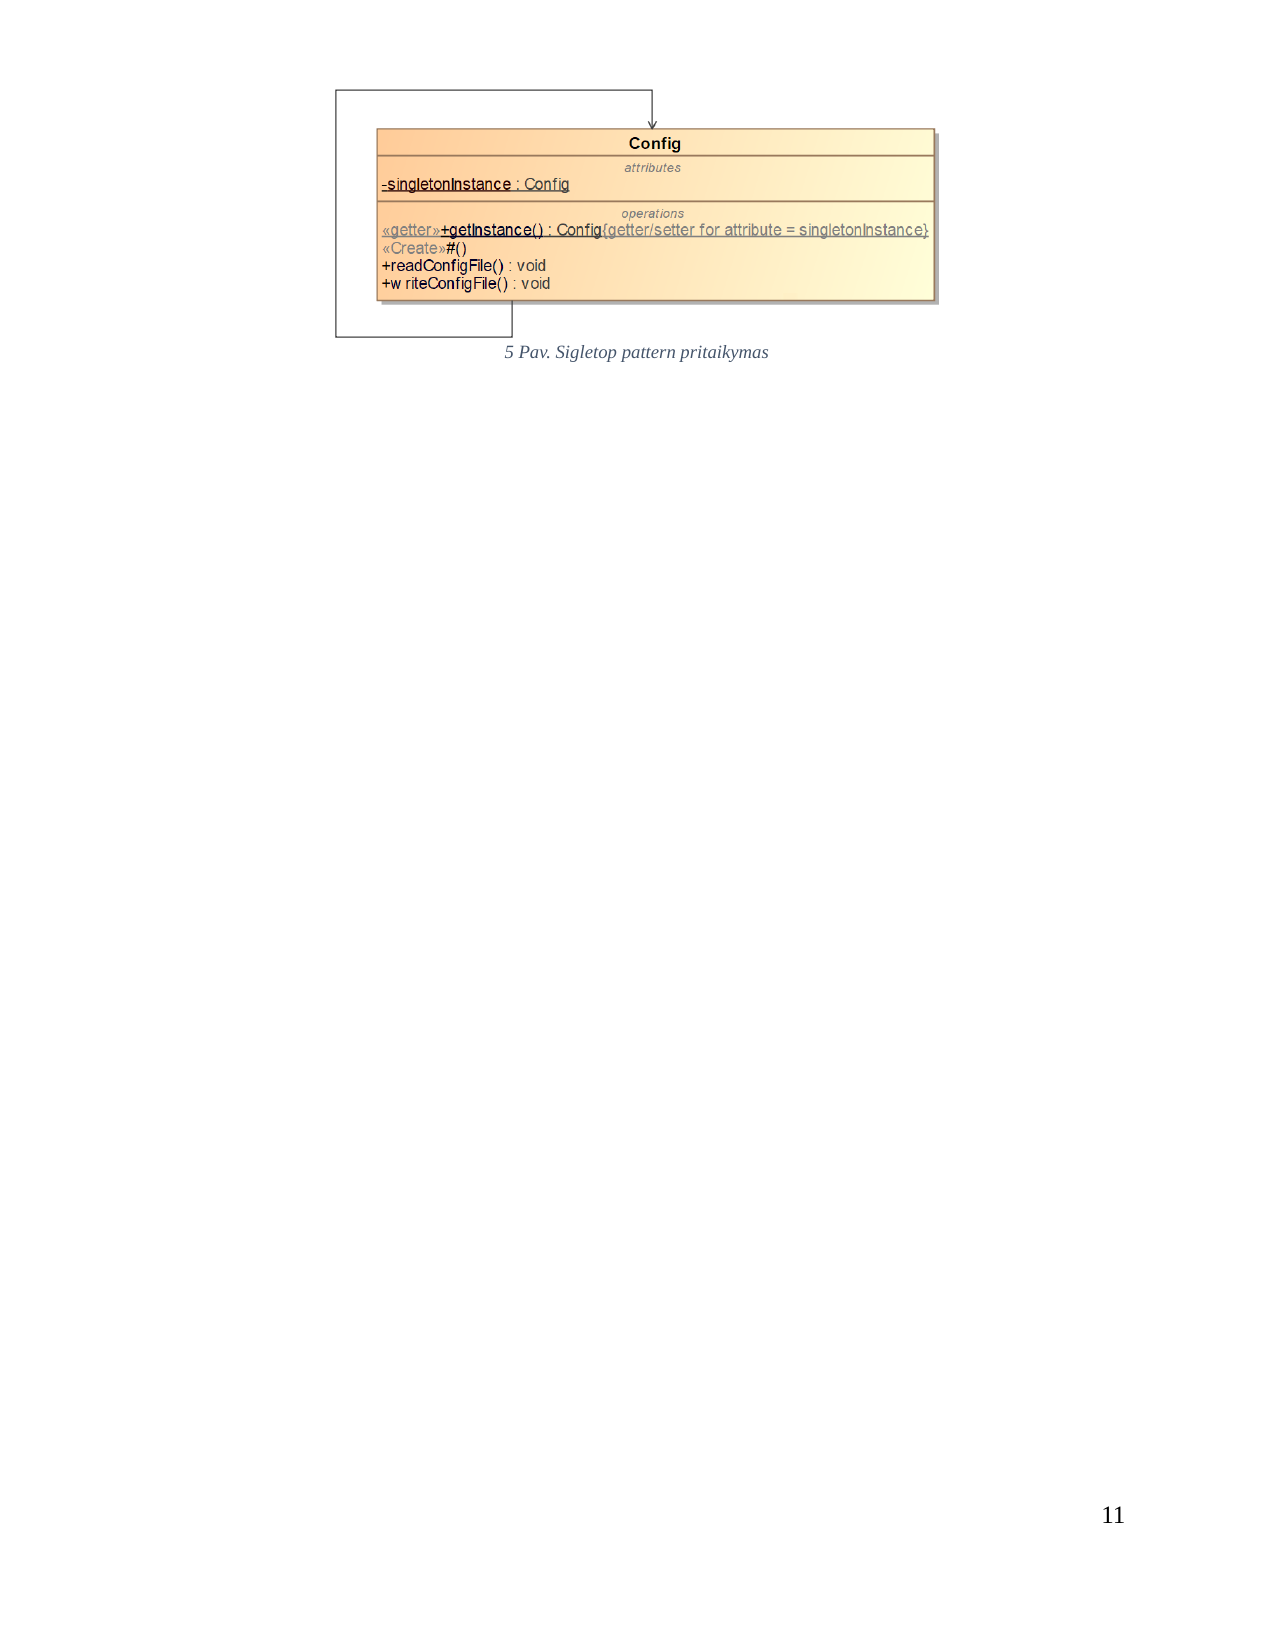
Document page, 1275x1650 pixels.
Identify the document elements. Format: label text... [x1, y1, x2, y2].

text 5 Pav. Sigletop pattern pritaikymas [150, 341, 1125, 363]
